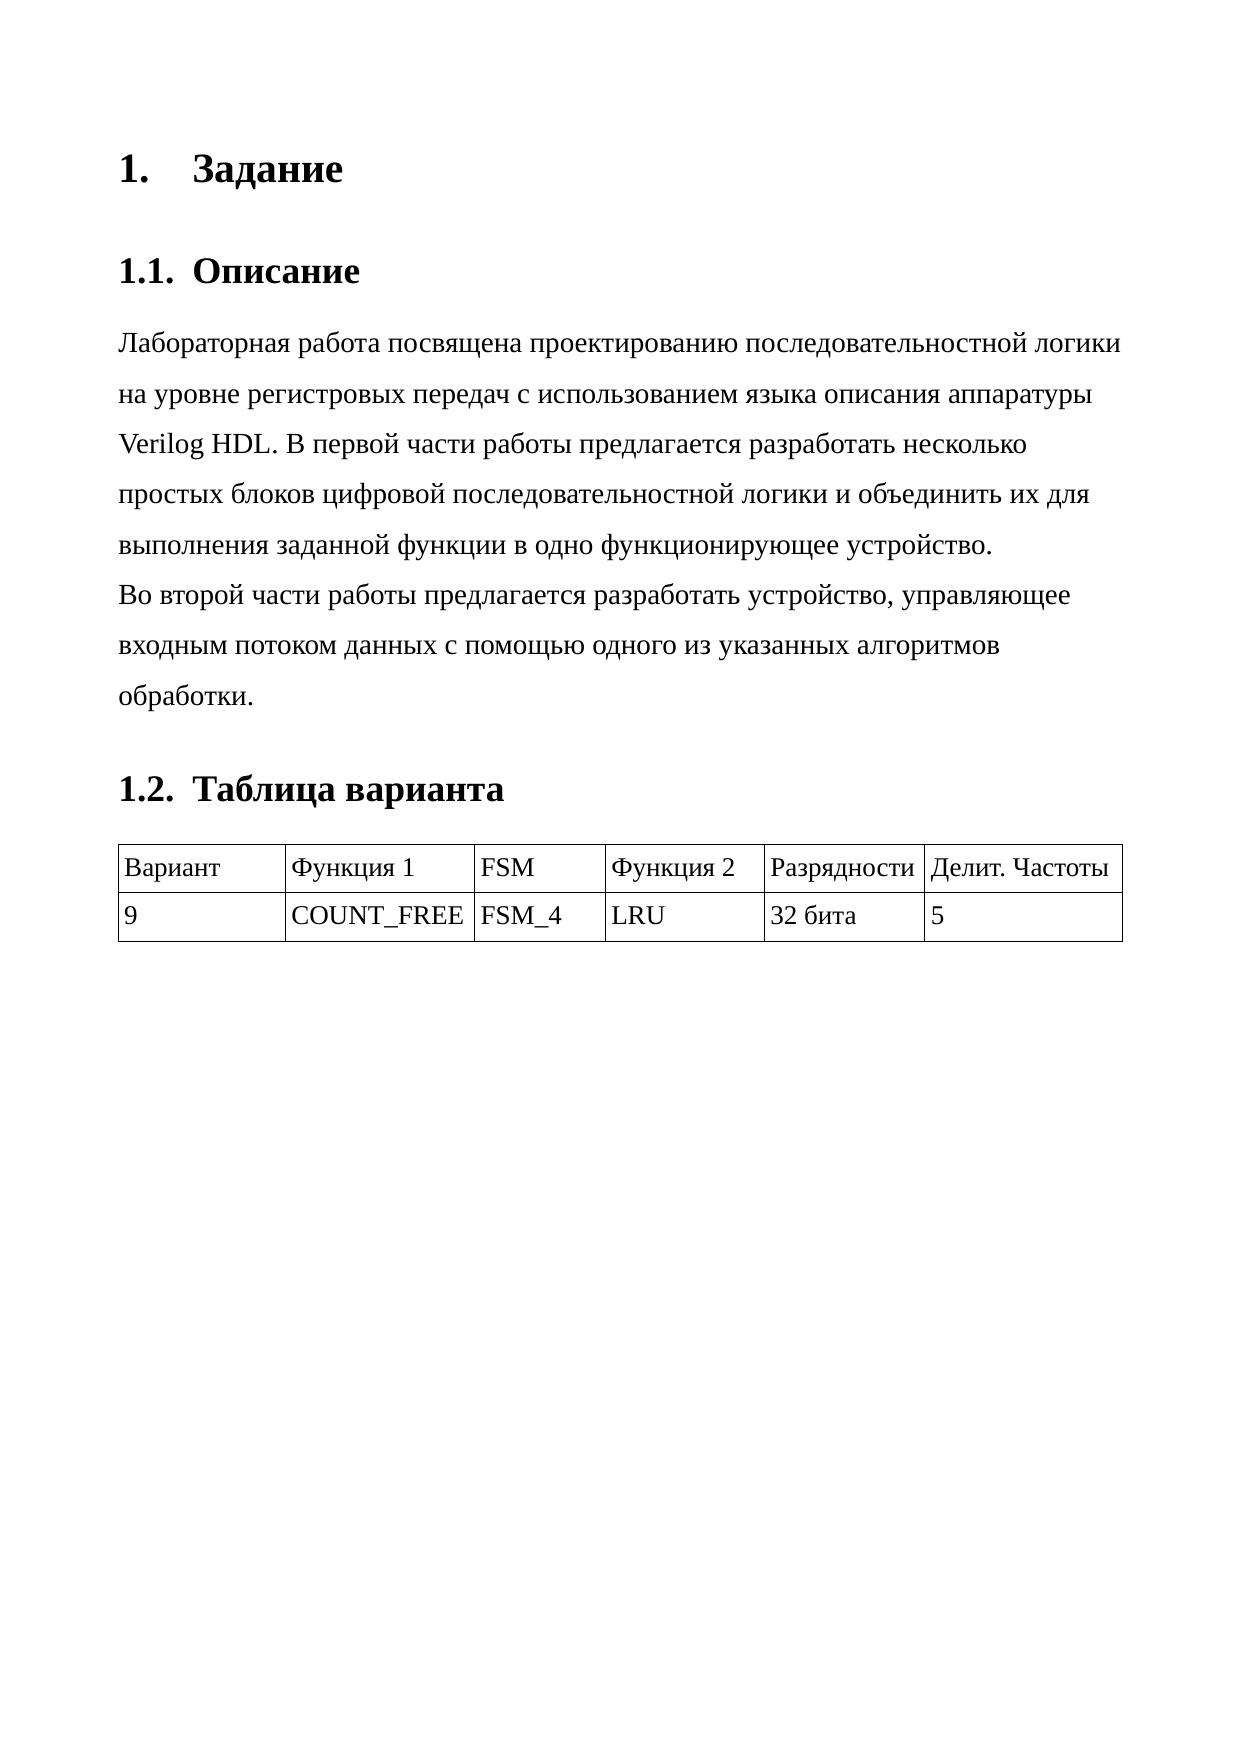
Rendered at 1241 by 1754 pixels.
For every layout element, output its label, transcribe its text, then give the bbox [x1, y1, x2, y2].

table_header Разрядности [765, 845, 924, 892]
table_cell 9 [119, 893, 285, 941]
table_cell LRU [606, 893, 764, 941]
subtitle Таблица варианта [118, 767, 1122, 810]
table_cell 32 бита [765, 893, 924, 941]
table_header FSM [475, 845, 605, 892]
text Лабораторная работа посвящена проектированию последовательностной логики на уровне регистровых передач с использованием языка описания аппаратуры Verilog HDL. В первой части работы предлагается разработать несколько простых блоков цифровой последовательностной логики и объединить их для выполнения заданной функции в одно функционирующее устройство. Во второй части работы предлагается разработать устройство, управляющее входным потоком данных с помощью одного из указанных алгоритмов обработки. [118, 326, 1122, 711]
table_cell COUNT_FREE [286, 893, 474, 941]
subtitle Задание [118, 143, 1122, 191]
table_header Делит. Частоты [925, 845, 1122, 892]
table_header Вариант [119, 845, 285, 892]
table_header Функция 1 [286, 845, 474, 892]
table_header Функция 2 [606, 845, 764, 892]
table_cell FSM_4 [475, 893, 605, 941]
subtitle Описание [118, 248, 1122, 291]
table_cell 5 [925, 893, 1122, 941]
